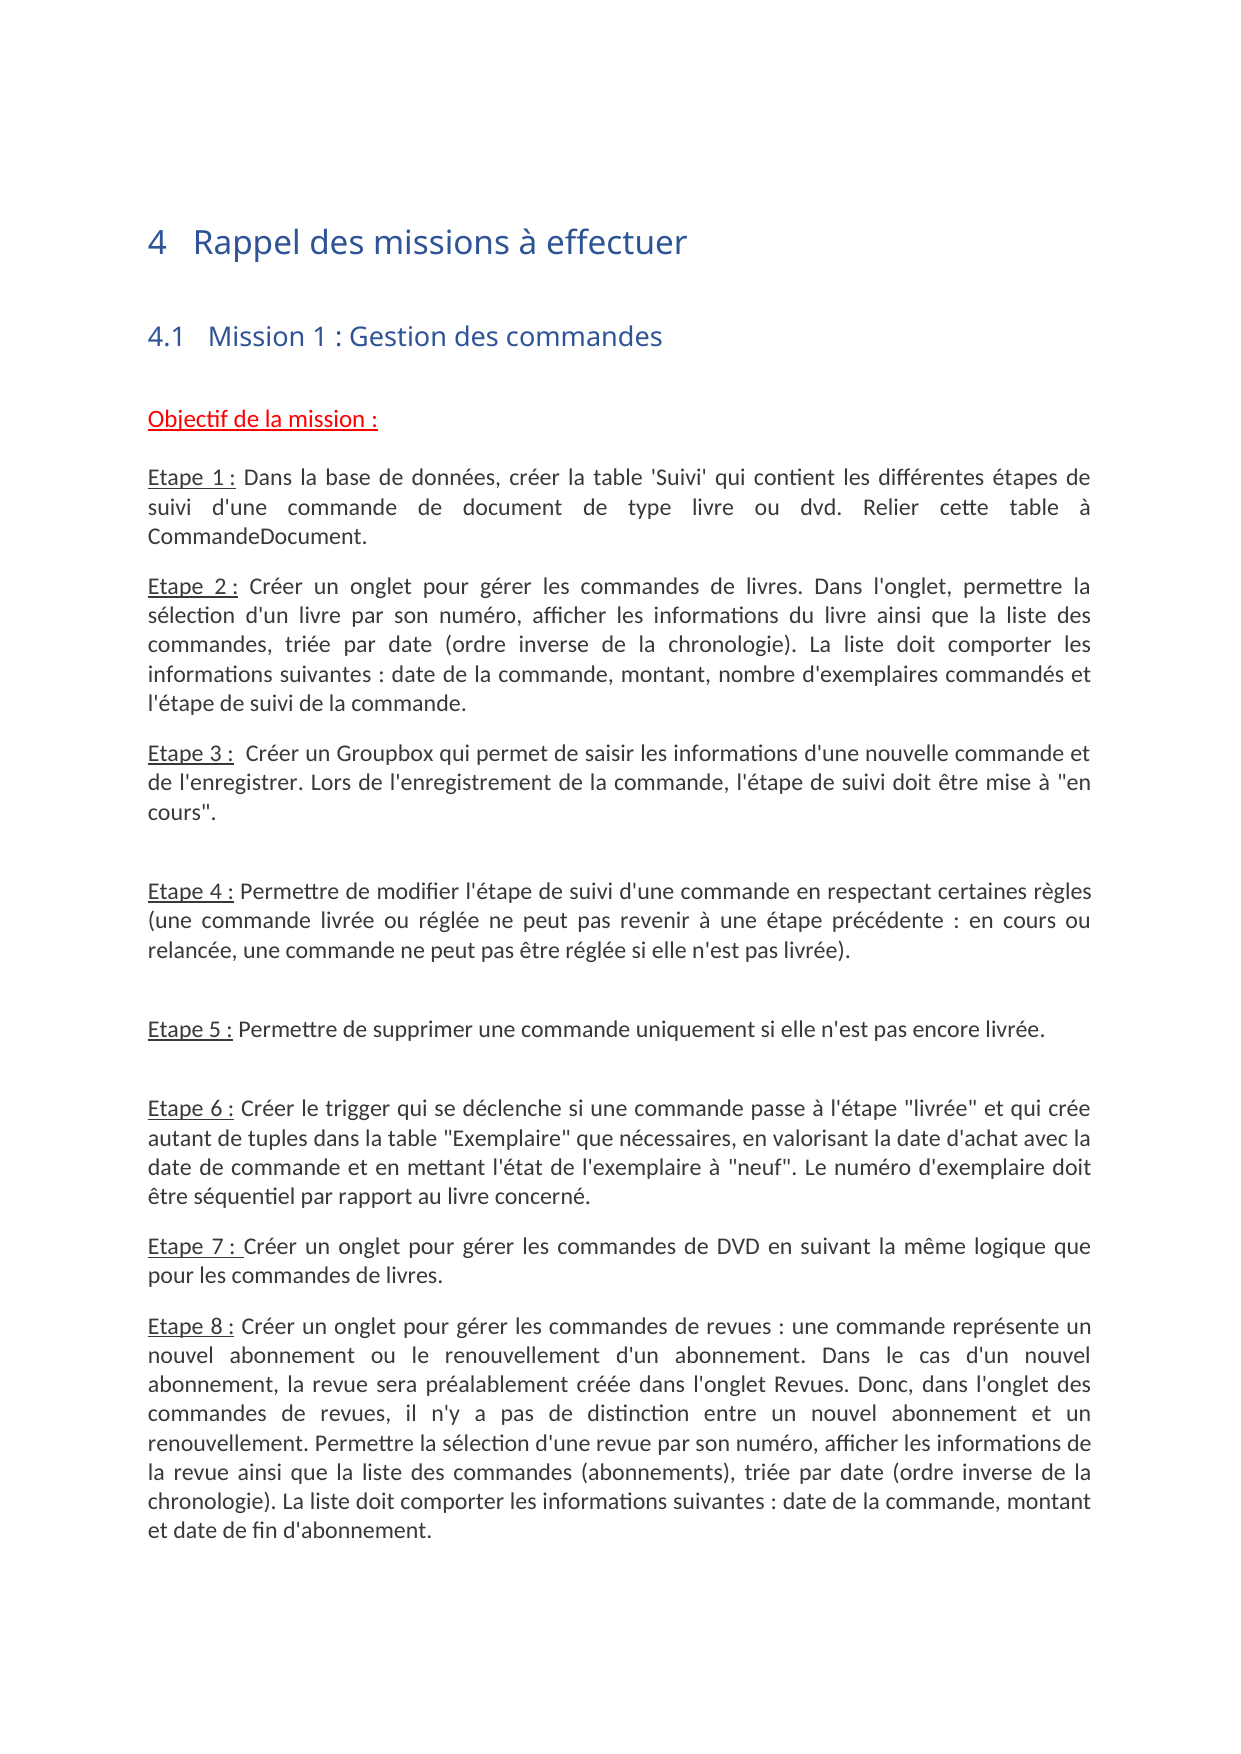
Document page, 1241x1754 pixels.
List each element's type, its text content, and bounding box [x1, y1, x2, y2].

text Etape 2 : Créer un onglet pour gérer les commandes de livres. Dans l'onglet, permettre la sélection d'un livre par son numéro, afficher les informations du livre ainsi que la liste des commandes, triée par date (ordre inverse de la chronologie). La liste doit comporter les informations suivantes : date de la commande, montant, nombre d'exemplaires commandés et l'étape de suivi de la commande. [148, 571, 1093, 717]
text Objectif de la mission : [148, 403, 1093, 433]
text Etape 4 : Permettre de modifier l'étape de suivi d'une commande en respectant certaines règles (une commande livrée ou réglée ne peut pas revenir à une étape précédente : en cours ou relancée, une commande ne peut pas être réglée si elle n'est pas livrée). [148, 847, 1093, 964]
text Etape 5 : Permettre de supprimer une commande uniquement si elle n'est pas encore livrée. [148, 985, 1093, 1043]
subtitle Rappel des missions à effectuer [148, 219, 1093, 264]
text Etape 7 : Créer un onglet pour gérer les commandes de DVD en suivant la même logique que pour les commandes de livres. [148, 1231, 1093, 1290]
subtitle Mission 1 : Gestion des commandes [148, 318, 1093, 354]
text Etape 1 : Dans la base de données, créer la table 'Suivi' qui contient les différentes étapes de suivi d'une commande de document de type livre ou dvd. Relier cette table à CommandeDocument. [148, 462, 1093, 550]
text Etape 3 : Créer un Groupbox qui permet de saisir les informations d'une nouvelle commande et de l'enregistrer. Lors de l'enregistrement de la commande, l'étape de suivi doit être mise à "en cours". [148, 738, 1093, 826]
text Etape 6 : Créer le trigger qui se déclenche si une commande passe à l'étape "livrée" et qui crée autant de tuples dans la table "Exemplaire" que nécessaires, en valorisant la date d'achat avec la date de commande et en mettant l'état de l'exemplaire à "neuf". Le numéro d'exemplaire doit être séquentiel par rapport au livre concerné. [148, 1064, 1093, 1211]
text Etape 8 : Créer un onglet pour gérer les commandes de revues : une commande représente un nouvel abonnement ou le renouvellement d'un abonnement. Dans le cas d'un nouvel abonnement, la revue sera préalablement créée dans l'onglet Revues. Donc, dans l'onglet des commandes de revues, il n'y a pas de distinction entre un nouvel abonnement et un renouvellement. Permettre la sélection d'une revue par son numéro, afficher les informations de la revue ainsi que la liste des commandes (abonnements), triée par date (ordre inverse de la chronologie). La liste doit comporter les informations suivantes : date de la commande, montant et date de fin d'abonnement. [148, 1311, 1093, 1545]
